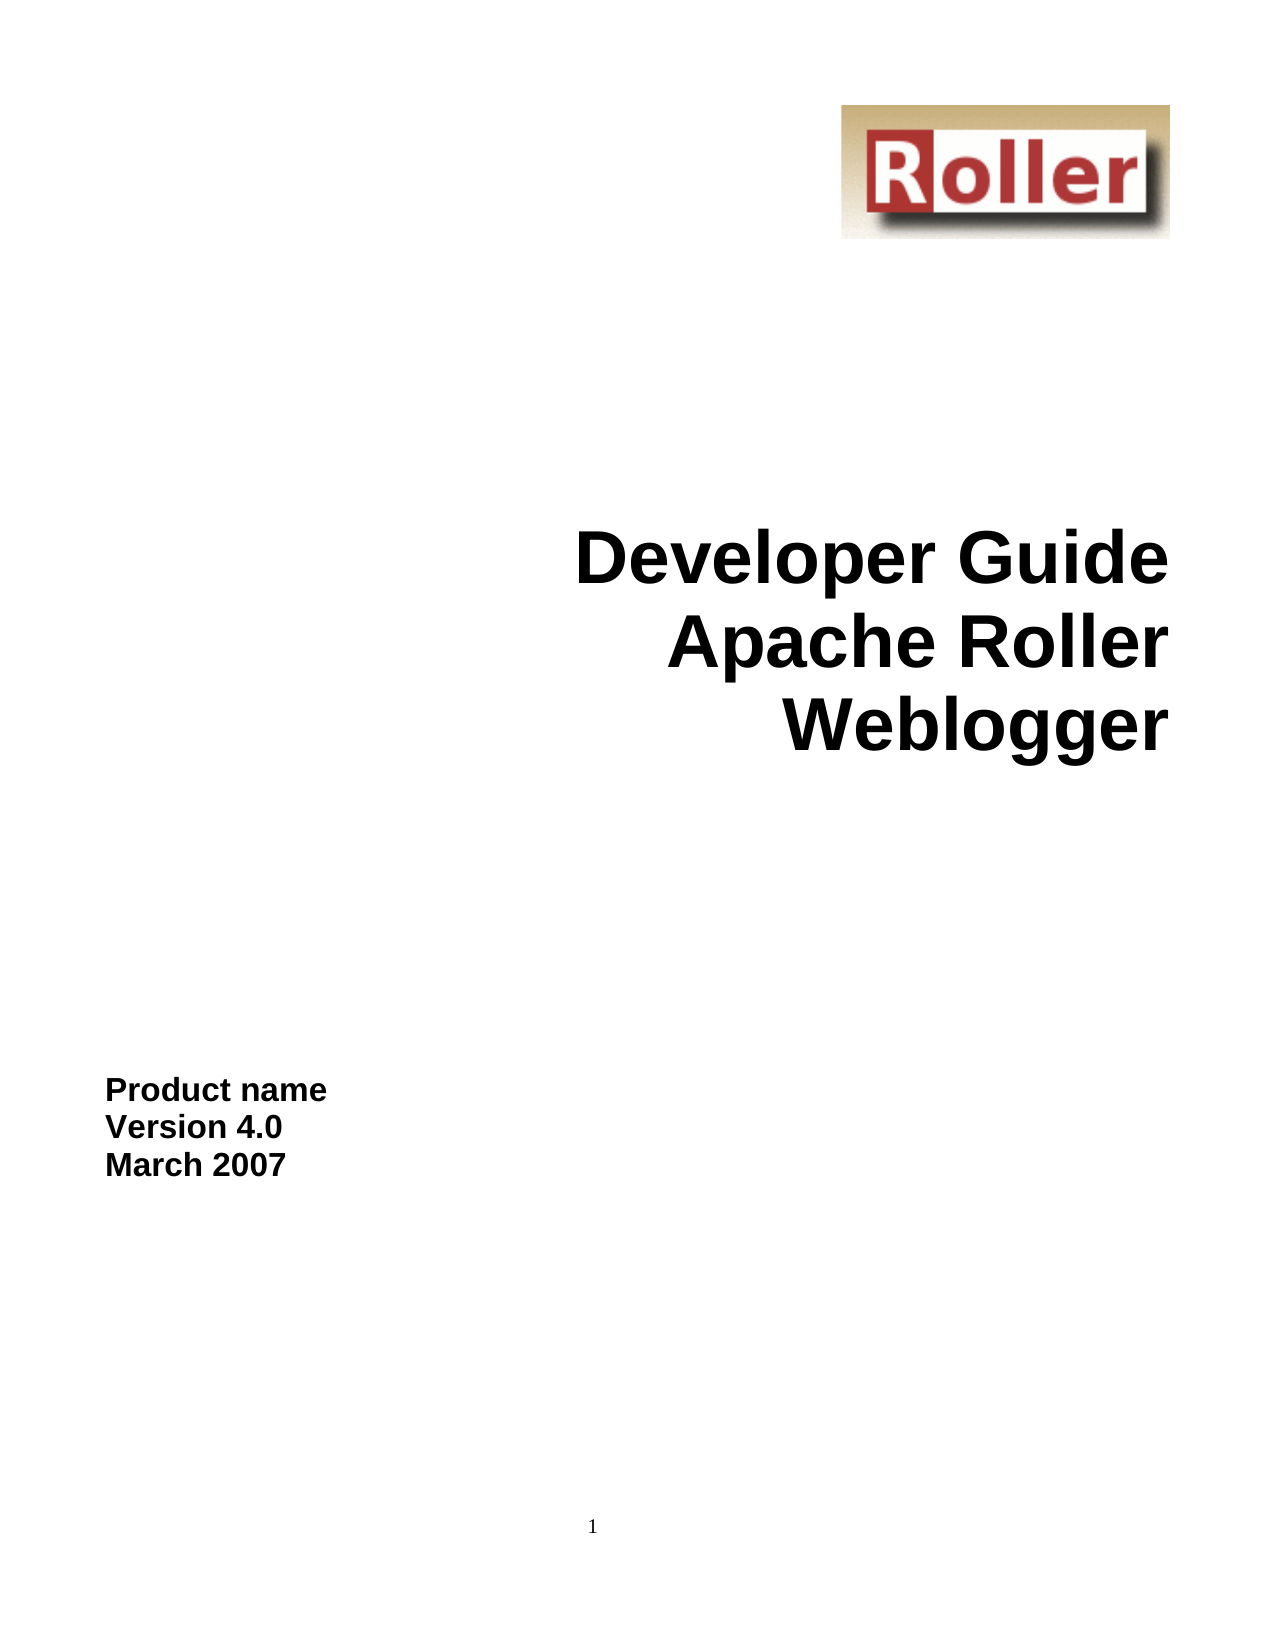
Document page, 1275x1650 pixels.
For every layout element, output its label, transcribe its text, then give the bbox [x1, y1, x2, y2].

picture [841, 105, 1170, 239]
text Weblogger [105, 683, 1170, 767]
text Product name [105, 1071, 1170, 1109]
text March 2007 [105, 1146, 1170, 1183]
text Version 4.0 [105, 1109, 1170, 1146]
text Developer Guide [105, 515, 1170, 599]
text Apache Roller [105, 599, 1170, 683]
